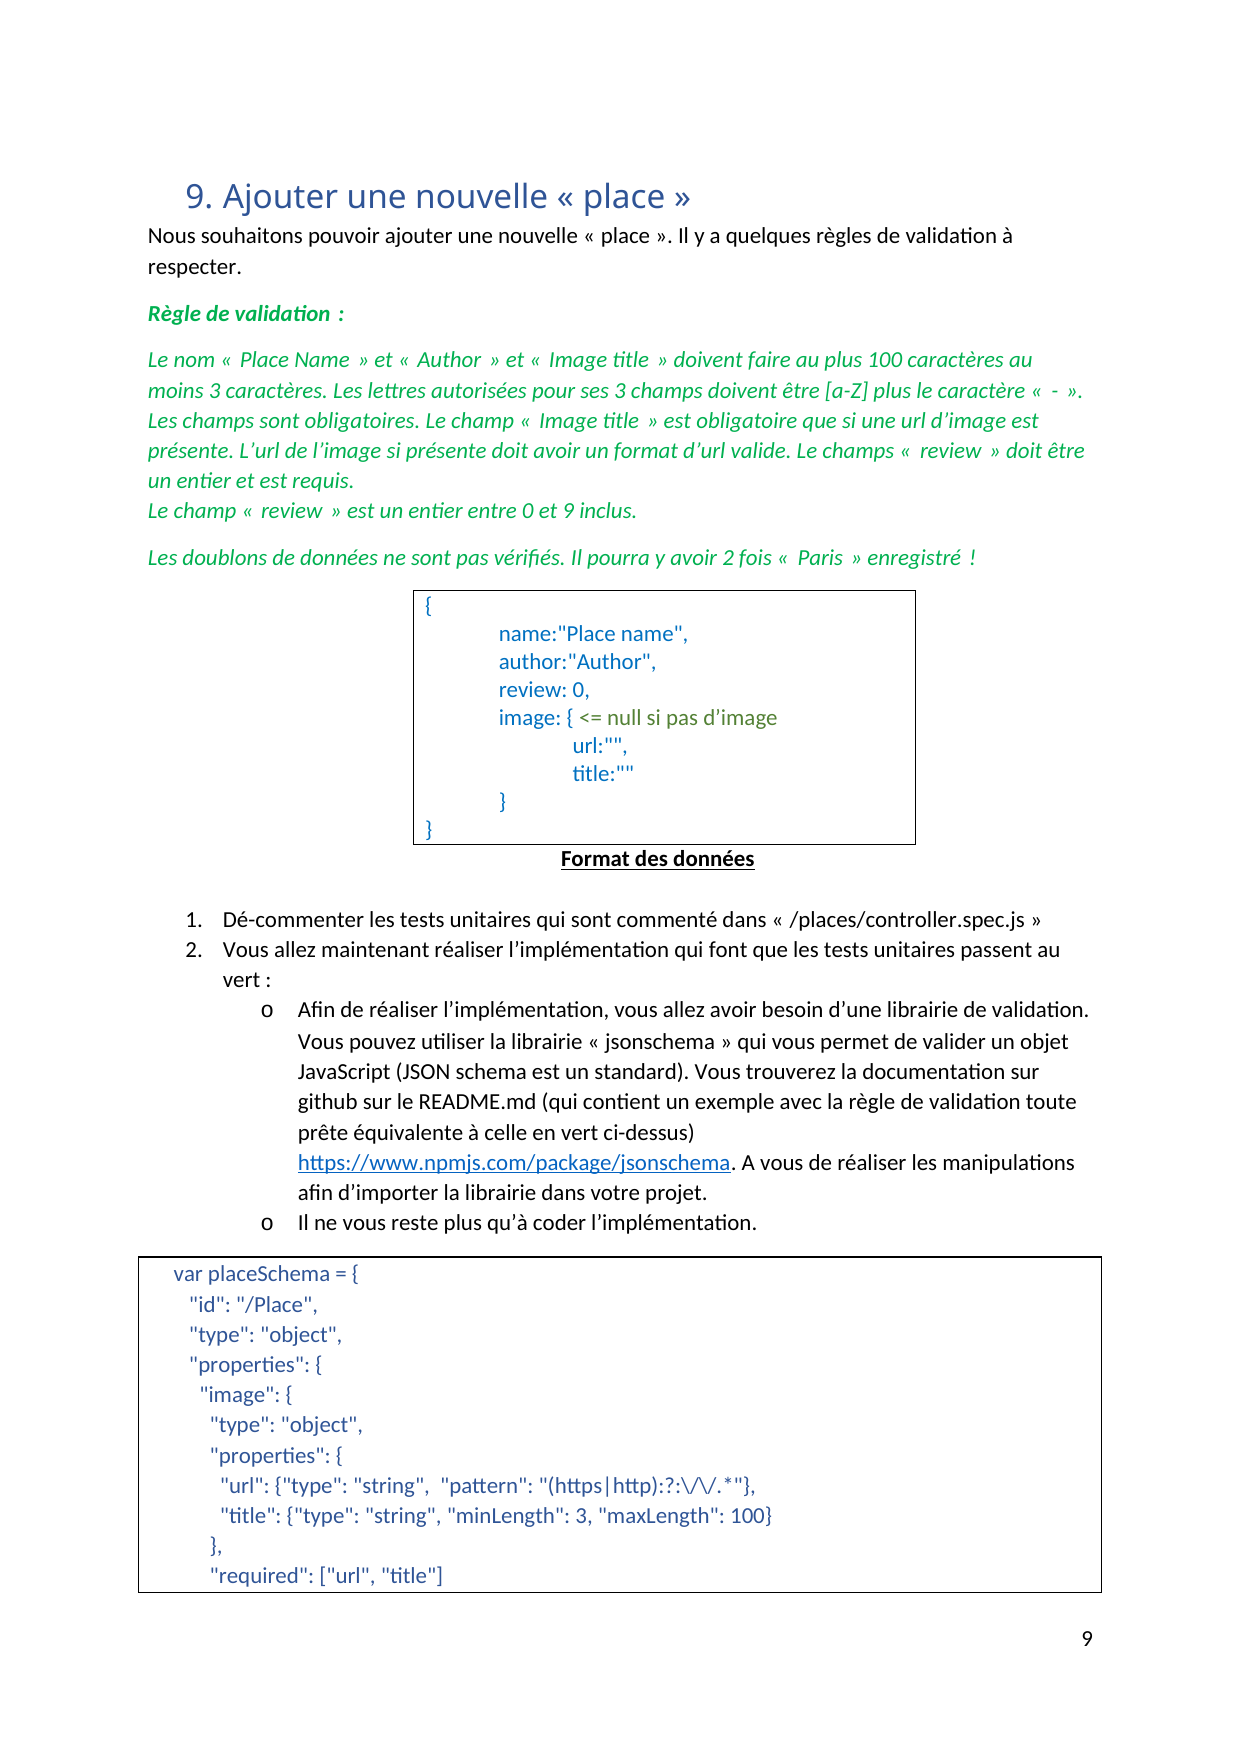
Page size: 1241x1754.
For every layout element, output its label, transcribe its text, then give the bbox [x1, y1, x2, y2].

text Le nom « Place Name » et « Author » et « Image title » doivent faire au plus 100 caractères au moins 3 caractères. Les lettres autorisées pour ses 3 champs doivent être [a-Z] plus le caractère « - ». Les champs sont obligatoires. Le champ « Image title » est obligatoire que si une url d’image est présente. L’url de l’image si présente doit avoir un format d’url valide. Le champs « review » doit être un entier et est requis. Le champ « review » est un entier entre 0 et 9 inclus. [148, 346, 1093, 524]
list Format des données [223, 844, 1093, 873]
text Nous souhaitons pouvoir ajouter une nouvelle « place ». Il y a quelques règles de validation à respecter. [148, 222, 1093, 280]
list Vous allez maintenant réaliser l’implémentation qui font que les tests unitaires passent au vert : [185, 935, 1093, 993]
text Règle de validation : [148, 299, 1093, 327]
subtitle Ajouter une nouvelle « place » [185, 173, 1093, 218]
text Les doublons de données ne sont pas vérifiés. Il pourra y avoir 2 fois « Paris » enregistré ! [148, 543, 1093, 571]
list Il ne vous reste plus qu’à coder l’implémentation. [260, 1208, 1093, 1237]
text var placeSchema = { "id": "/Place", "type": "object", "properties": { "image": { "type": "object", "properties": { "url": {"type": "string", "pattern": "(https|http):?:\/\/.*"}, "title": {"type": "string", "minLength": 3, "maxLength": 100} }, "required": ["url", "title"] [139, 1258, 1101, 1592]
list Dé-commenter les tests unitaires qui sont commenté dans « /places/controller.spec.js » [185, 905, 1093, 933]
table_header { name:"Place name", author:"Author", review: 0, image: { <= null si pas d’image url:"", title:"" } } [414, 591, 915, 843]
list Afin de réaliser l’implémentation, vous allez avoir besoin d’une librairie de validation. Vous pouvez utiliser la librairie « jsonschema » qui vous permet de valider un objet JavaScript (JSON schema est un standard). Vous trouverez la documentation sur github sur le README.md (qui contient un exemple avec la règle de validation toute prête équivalente à celle en vert ci-dessus) https://www.npmjs.com/package/jsonschema. A vous de réaliser les manipulations afin d’importer la librairie dans votre projet. [260, 996, 1093, 1206]
